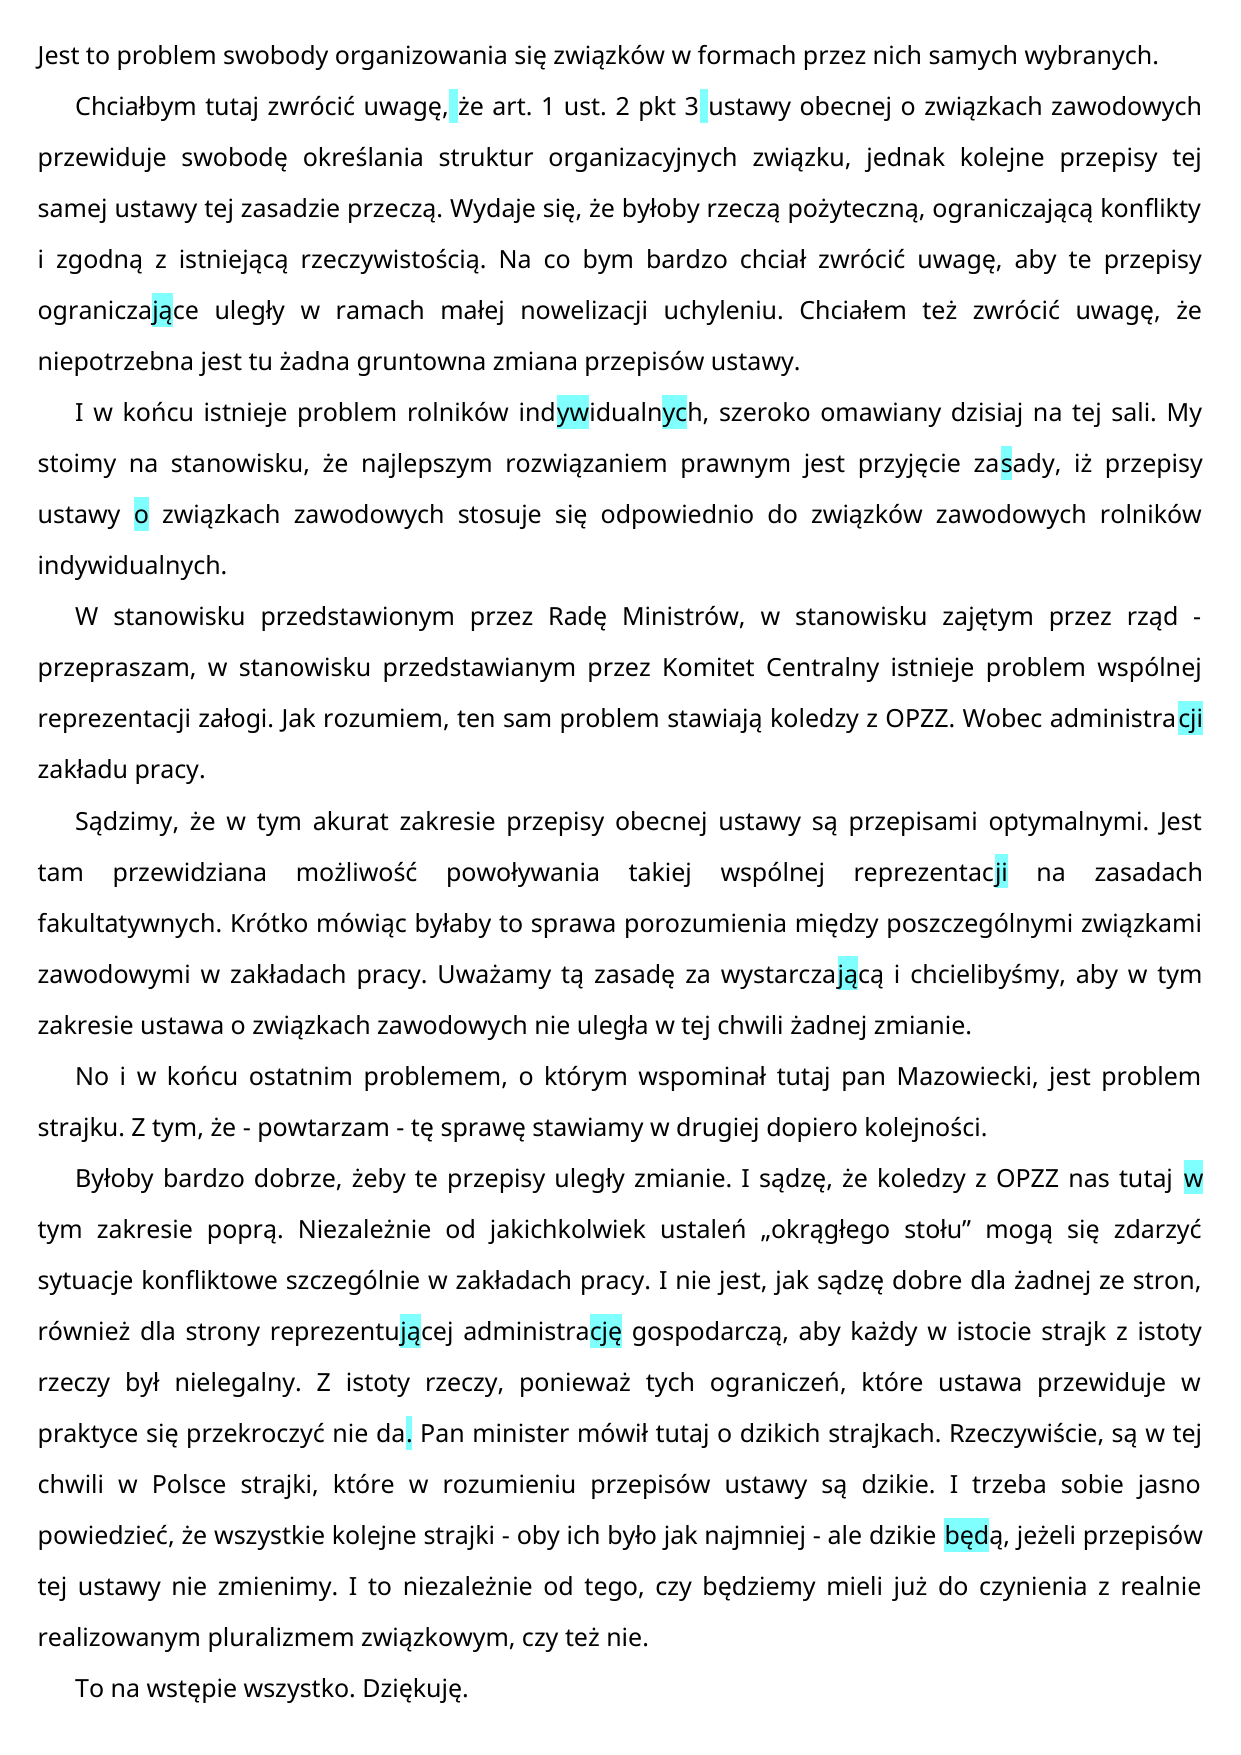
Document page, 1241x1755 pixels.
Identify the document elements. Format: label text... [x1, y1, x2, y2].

text I w końcu istnieje problem rolników indywidualnych, szeroko omawiany dzisiaj na tej sali. My stoimy na stanowisku, że najlepszym rozwiązaniem prawnym jest przyjęcie zasady, iż przepisy ustawy o związkach zawodowych stosuje się odpowiednio do związków zawodowych rolników indywidualnych. [37, 395, 1203, 582]
text Chciałbym tutaj zwrócić uwagę, że art. 1 ust. 2 pkt 3 ustawy obecnej o związkach zawodowych przewiduje swobodę określania struktur organizacyjnych związku, jednak kolejne przepisy tej samej ustawy tej zasadzie przeczą. Wydaje się, że byłoby rzeczą pożyteczną, ograniczającą konflikty i zgodną z istniejącą rzeczywistością. Na co bym bardzo chciał zwrócić uwagę, aby te przepisy ograniczające uległy w ramach małej nowelizacji uchyleniu. Chciałem też zwrócić uwagę, że niepotrzebna jest tu żadna gruntowna zmiana przepisów ustawy. [37, 88, 1203, 378]
text Sądzimy, że w tym akurat zakresie przepisy obecnej ustawy są przepisami optymalnymi. Jest tam przewidziana możliwość powoływania takiej wspólnej reprezentacji na zasadach fakultatywnych. Krótko mówiąc byłaby to sprawa porozumienia między poszczególnymi związkami zawodowymi w zakładach pracy. Uważamy tą zasadę za wystarczającą i chcielibyśmy, aby w tym zakresie ustawa o związkach zawodowych nie uległa w tej chwili żadnej zmianie. [37, 803, 1203, 1041]
text Jest to problem swobody organizowania się związków w formach przez nich samych wybranych. [37, 37, 1203, 72]
text No i w końcu ostatnim problemem, o którym wspominał tutaj pan Mazowiecki, jest problem strajku. Z tym, że - powtarzam - tę sprawę stawiamy w drugiej dopiero kolejności. [37, 1058, 1203, 1143]
text To na wstępie wszystko. Dziękuję. [37, 1671, 1203, 1705]
text W stanowisku przedstawionym przez Radę Ministrów, w stanowisku zajętym przez rząd - przepraszam, w stanowisku przedstawianym przez Komitet Centralny istnieje problem wspólnej reprezentacji załogi. Jak rozumiem, ten sam problem stawiają koledzy z OPZZ. Wobec administracji zakładu pracy. [37, 599, 1203, 786]
text Byłoby bardzo dobrze, żeby te przepisy uległy zmianie. I sądzę, że koledzy z OPZZ nas tutaj w tym zakresie poprą. Niezależnie od jakichkolwiek ustaleń „okrągłego stołu” mogą się zdarzyć sytuacje konfliktowe szczególnie w zakładach pracy. I nie jest, jak sądzę dobre dla żadnej ze stron, również dla strony reprezentującej administrację gospodarczą, aby każdy w istocie strajk z istoty rzeczy był nielegalny. Z istoty rzeczy, ponieważ tych ograniczeń, które ustawa przewiduje w praktyce się przekroczyć nie da. Pan minister mówił tutaj o dzikich strajkach. Rzeczywiście, są w tej chwili w Polsce strajki, które w rozumieniu przepisów ustawy są dzikie. I trzeba sobie jasno powiedzieć, że wszystkie kolejne strajki - oby ich było jak najmniej - ale dzikie będą, jeżeli przepisów tej ustawy nie zmienimy. I to niezależnie od tego, czy będziemy mieli już do czynienia z realnie realizowanym pluralizmem związkowym, czy też nie. [37, 1160, 1203, 1654]
